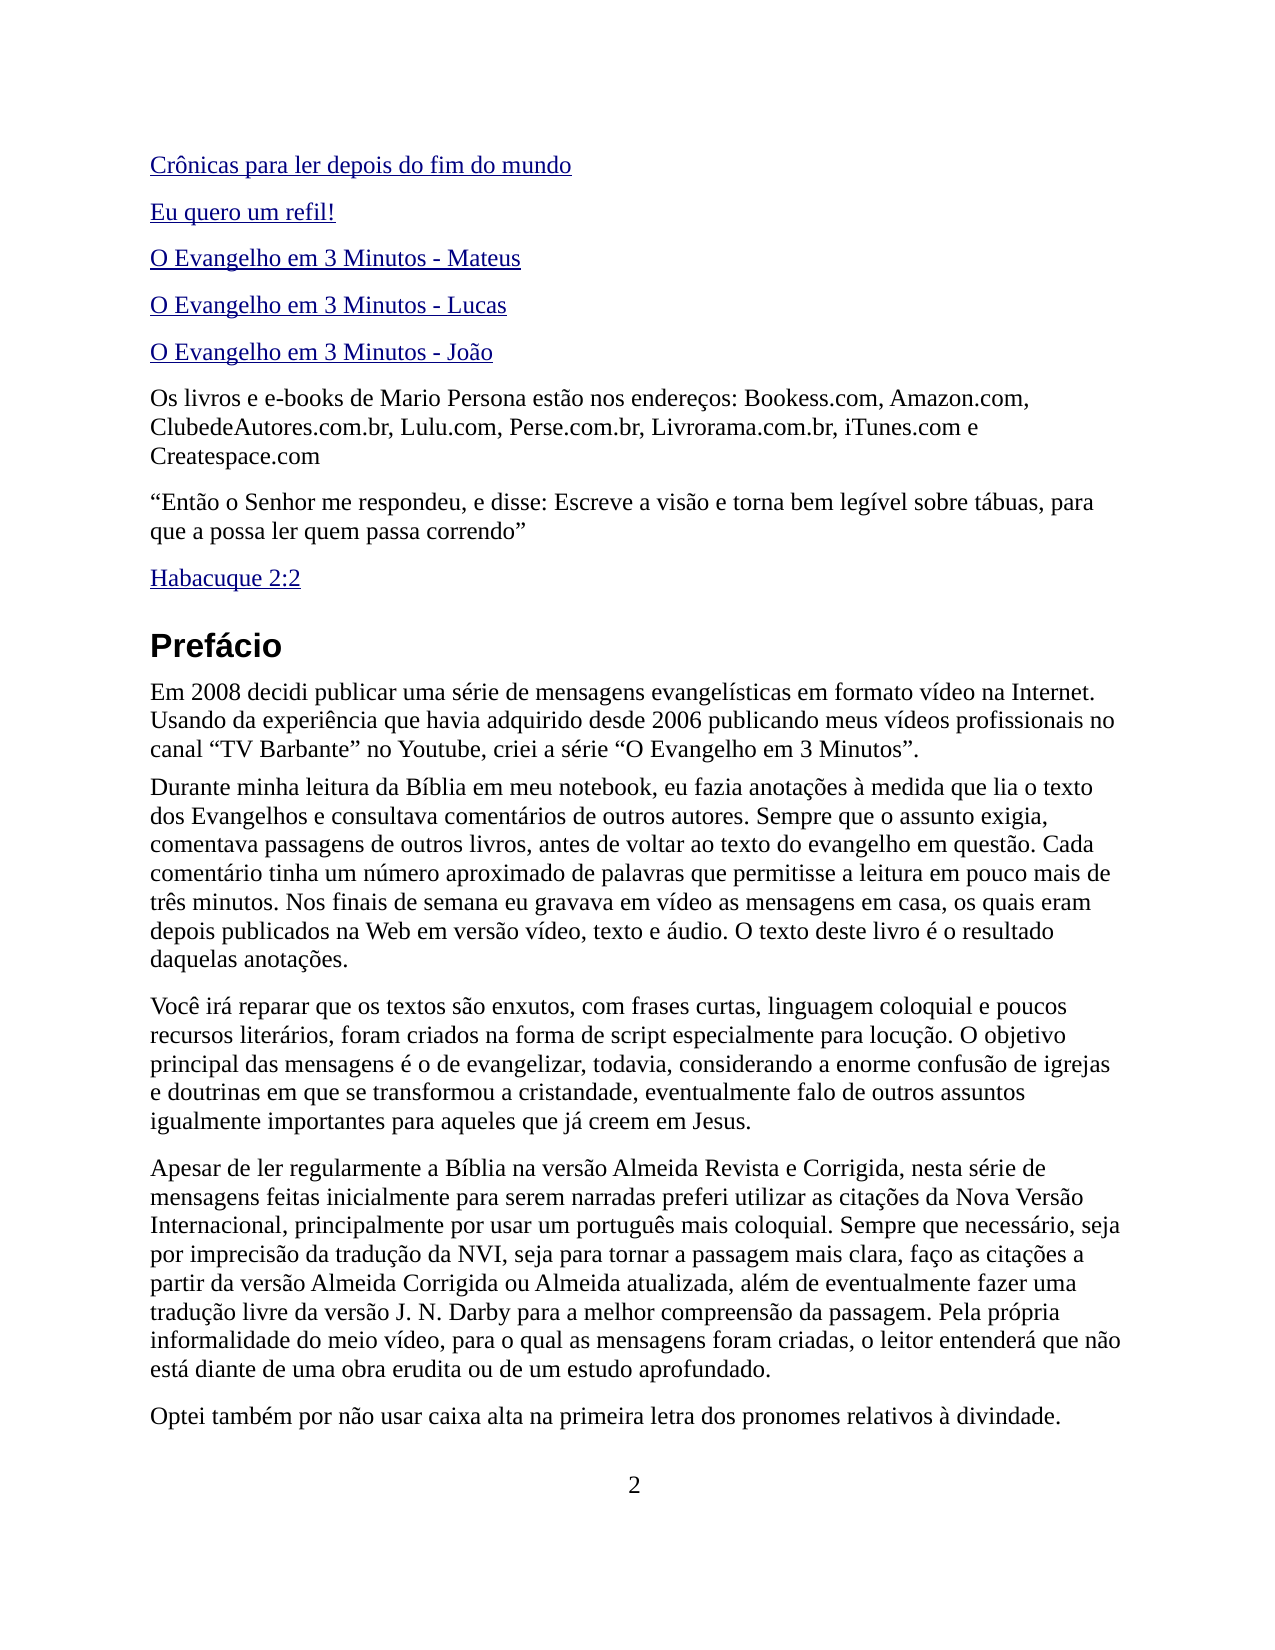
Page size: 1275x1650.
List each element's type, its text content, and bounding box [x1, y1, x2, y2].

text Optei também por não usar caixa alta na primeira letra dos pronomes relativos à divindade. [150, 1401, 1125, 1429]
text Crônicas para ler depois do fim do mundo [150, 150, 1125, 179]
text Eu quero um refil! [150, 197, 1125, 225]
text Apesar de ler regularmente a Bíblia na versão Almeida Revista e Corrigida, nesta série de mensagens feitas inicialmente para serem narradas preferi utilizar as citações da Nova Versão Internacional, principalmente por usar um português mais coloquial. Sempre que necessário, seja por imprecisão da tradução da NVI, seja para tornar a passagem mais clara, faço as citações a partir da versão Almeida Corrigida ou Almeida atualizada, além de eventualmente fazer uma tradução livre da versão J. N. Darby para a melhor compreensão da passagem. Pela própria informalidade do meio vídeo, para o qual as mensagens foram criadas, o leitor entenderá que não está diante de uma obra erudita ou de um estudo aprofundado. [150, 1153, 1125, 1383]
text Habacuque 2:2 [150, 563, 1125, 592]
text Você irá reparar que os textos são enxutos, com frases curtas, linguagem coloquial e poucos recursos literários, foram criados na forma de script especialmente para locução. O objetivo principal das mensagens é o de evangelizar, todavia, considerando a enorme confusão de igrejas e doutrinas em que se transformou a cristandade, eventualmente falo de outros assuntos igualmente importantes para aqueles que já creem em Jesus. [150, 991, 1125, 1135]
text “Então o Senhor me respondeu, e disse: Escreve a visão e torna bem legível sobre tábuas, para que a possa ler quem passa correndo” [150, 487, 1125, 545]
text Os livros e e-books de Mario Persona estão nos endereços: Bookess.com, Amazon.com, ClubedeAutores.com.br, Lulu.com, Perse.com.br, Livrorama.com.br, iTunes.com e Createspace.com [150, 383, 1125, 469]
text O Evangelho em 3 Minutos - Mateus [150, 243, 1125, 272]
text Em 2008 decidi publicar uma série de mensagens evangelísticas em formato vídeo na Internet. Usando da experiência que havia adquirido desde 2006 publicando meus vídeos profissionais no canal “TV Barbante” no Youtube, criei a série “O Evangelho em 3 Minutos”. [150, 677, 1125, 763]
subtitle Prefácio [150, 626, 1125, 664]
text O Evangelho em 3 Minutos - João [150, 337, 1125, 365]
text Durante minha leitura da Bíblia em meu notebook, eu fazia anotações à medida que lia o texto dos Evangelhos e consultava comentários de outros autores. Sempre que o assunto exigia, comentava passagens de outros livros, antes de voltar ao texto do evangelho em questão. Cada comentário tinha um número aproximado de palavras que permitisse a leitura em pouco mais de três minutos. Nos finais de semana eu gravava em vídeo as mensagens em casa, os quais eram depois publicados na Web em versão vídeo, texto e áudio. O texto deste livro é o resultado daquelas anotações. [150, 772, 1125, 973]
text O Evangelho em 3 Minutos - Lucas [150, 290, 1125, 319]
